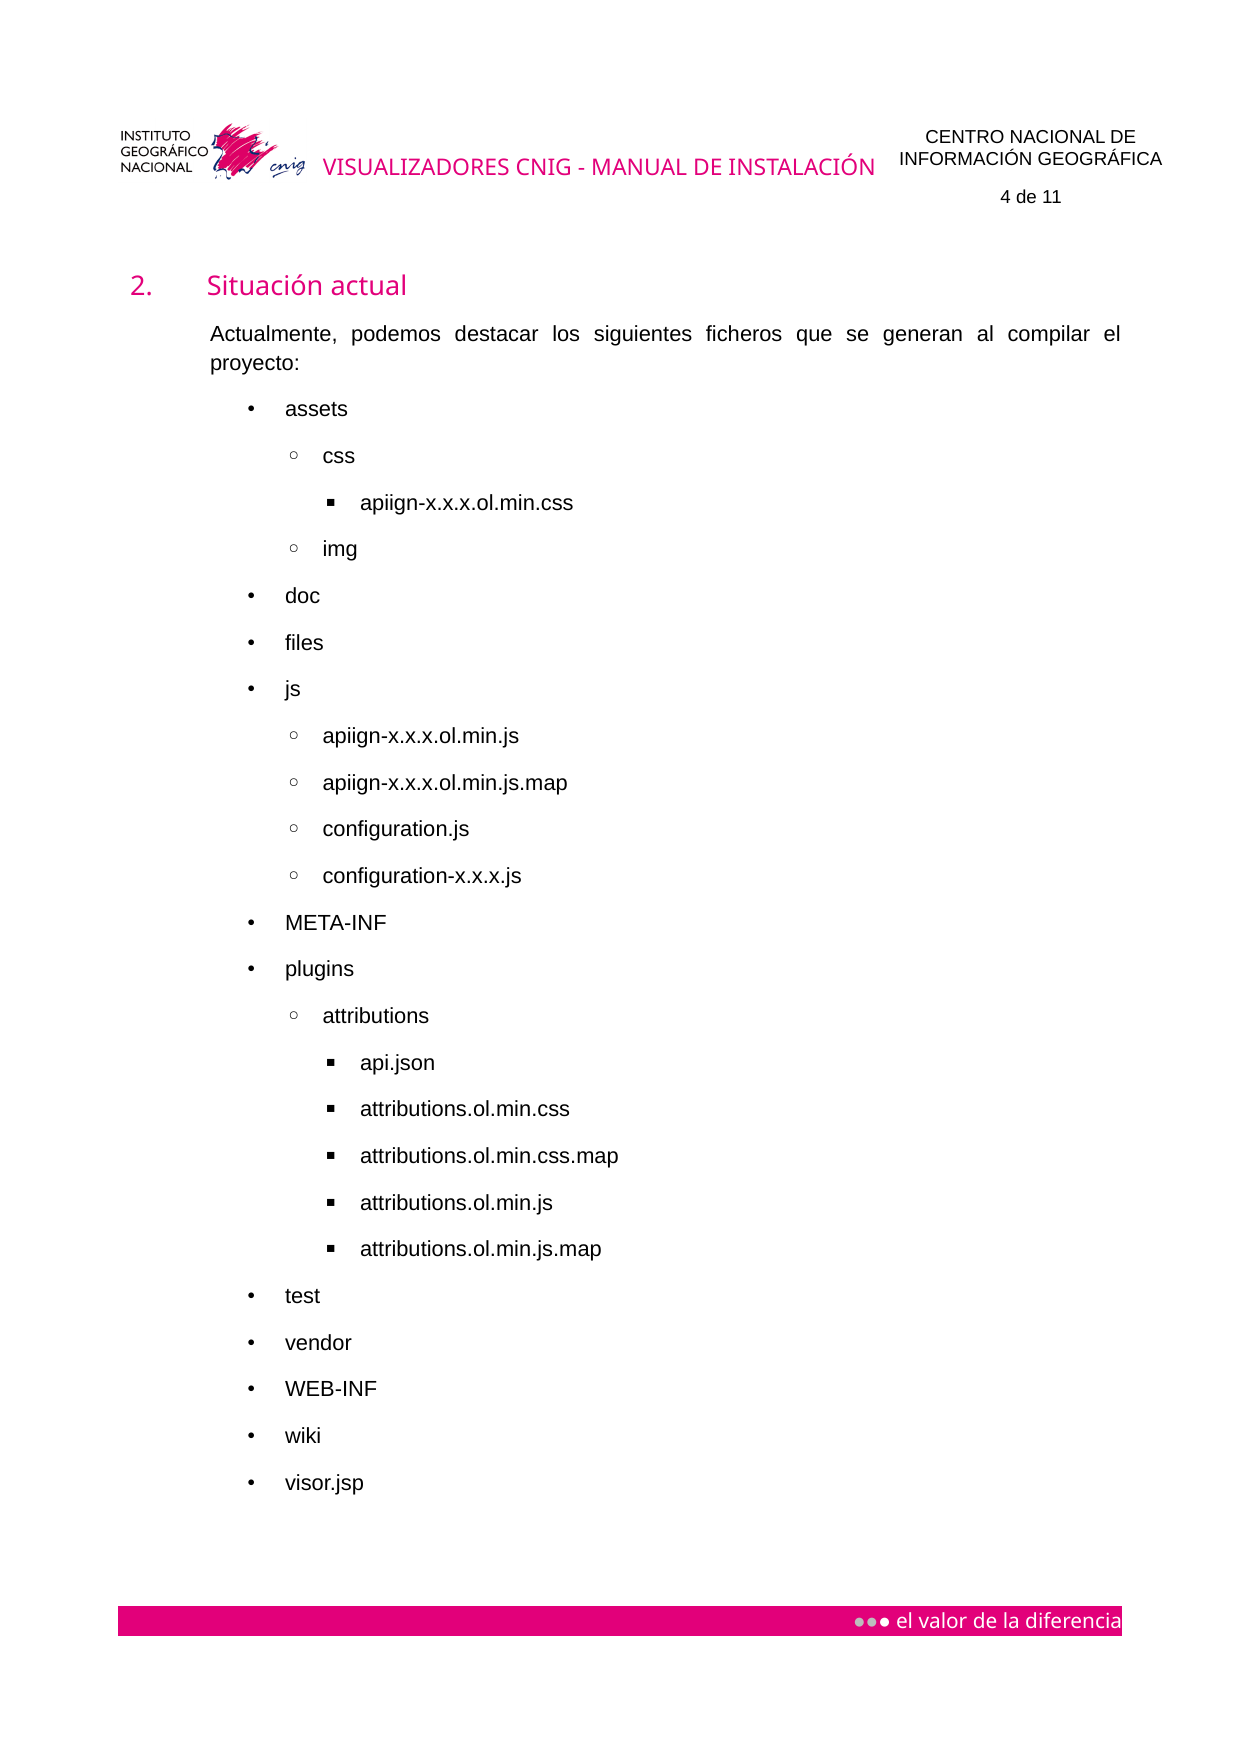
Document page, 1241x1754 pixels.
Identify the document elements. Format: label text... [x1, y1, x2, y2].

text Actualmente, podemos destacar los siguientes ficheros que se generan al compilar el proyecto: [210, 321, 1122, 375]
list apiign-x.x.x.ol.min.css [322, 489, 1122, 515]
list apiign-x.x.x.ol.min.js [285, 723, 1122, 748]
list attributions.ol.min.css [322, 1096, 1122, 1121]
list configuration-x.x.x.js [285, 863, 1122, 888]
list test [247, 1283, 1122, 1308]
list plugins [247, 956, 1122, 981]
list wiki [247, 1423, 1122, 1448]
list WEB-INF [247, 1376, 1122, 1401]
list vendor [247, 1329, 1122, 1355]
subtitle Situación actual [130, 266, 1122, 303]
list apiign-x.x.x.ol.min.js.map [285, 769, 1122, 795]
list attributions.ol.min.css.map [322, 1143, 1122, 1168]
list css [285, 443, 1122, 468]
list META-INF [247, 909, 1122, 935]
list attributions.ol.min.js.map [322, 1236, 1122, 1261]
list js [247, 676, 1122, 701]
list doc [247, 583, 1122, 608]
list api.json [322, 1049, 1122, 1075]
picture [118, 118, 307, 183]
list attributions.ol.min.js [322, 1189, 1122, 1215]
list img [285, 536, 1122, 561]
list assets [247, 396, 1122, 421]
list attributions [285, 1003, 1122, 1028]
list files [247, 629, 1122, 655]
list visor.jsp [247, 1469, 1122, 1495]
list configuration.js [285, 816, 1122, 841]
